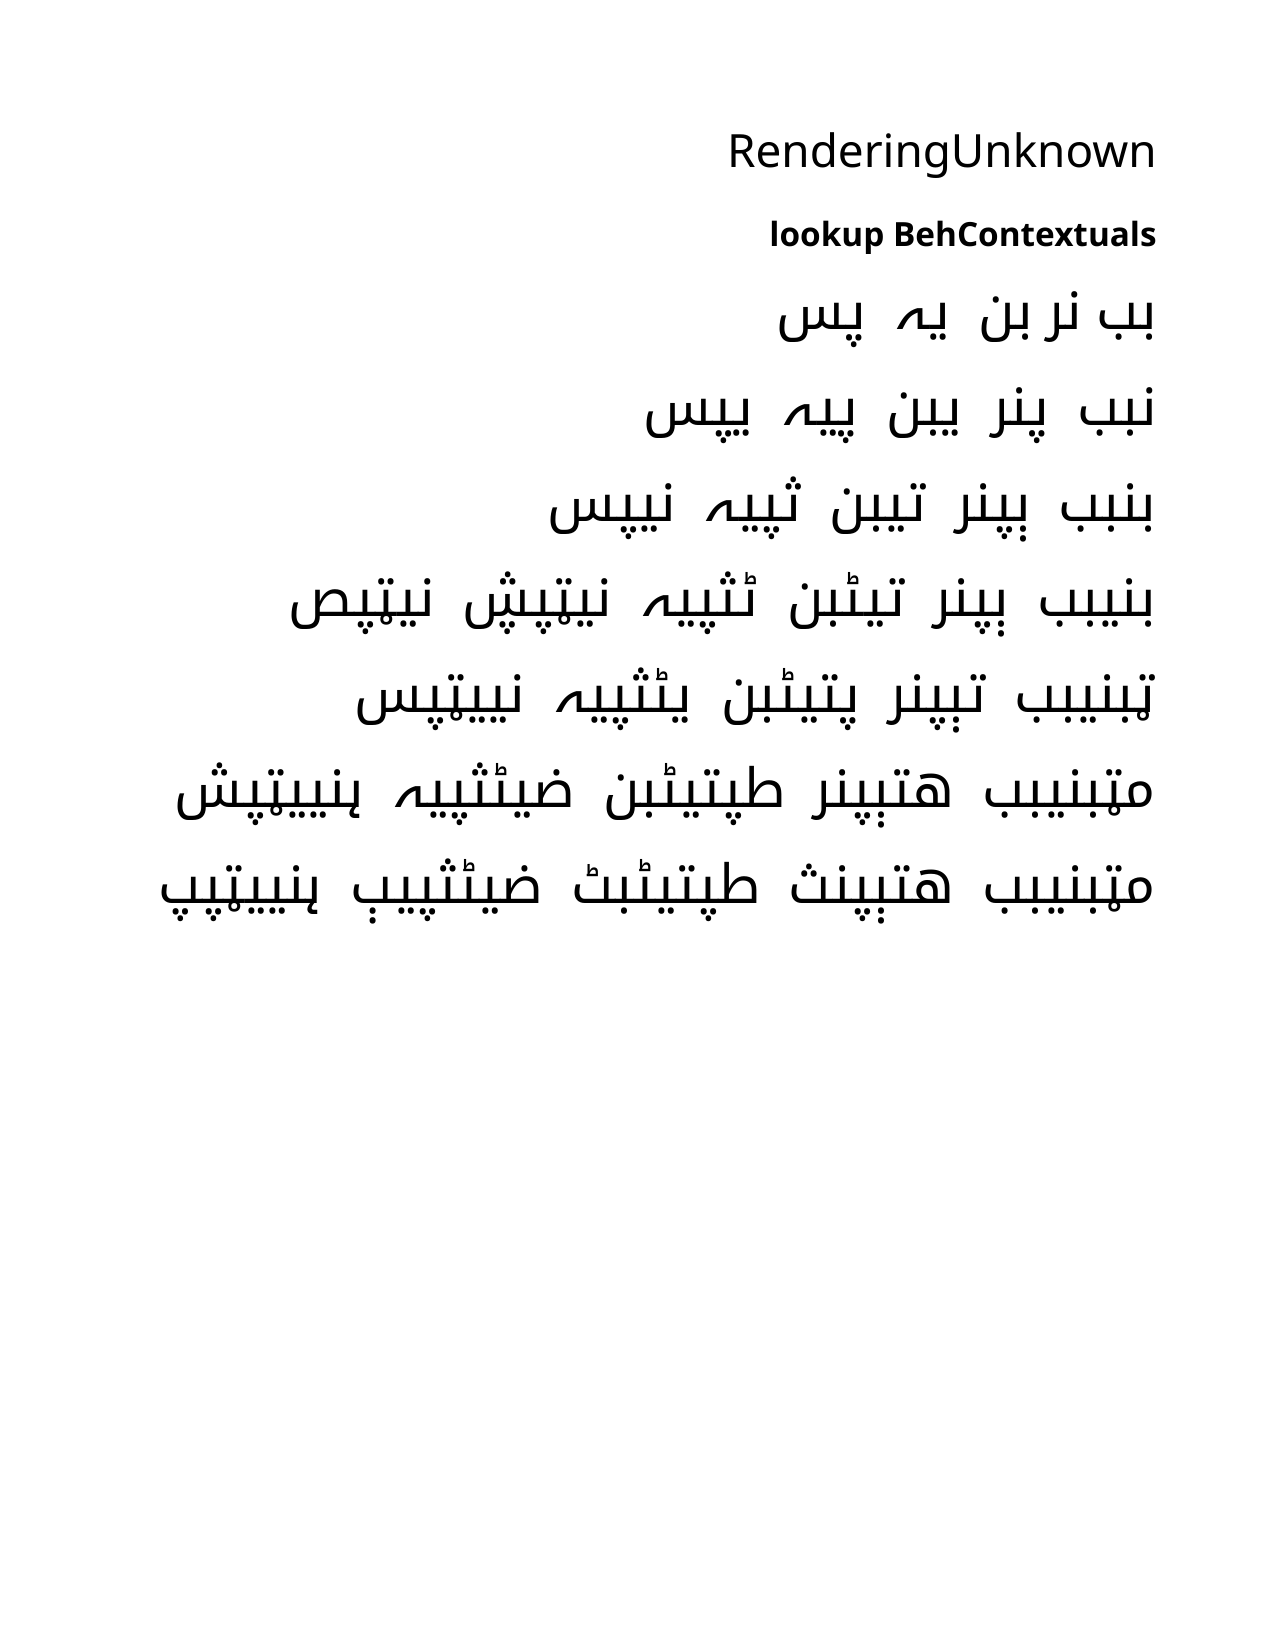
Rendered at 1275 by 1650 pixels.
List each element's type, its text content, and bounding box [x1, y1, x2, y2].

text بب نر بن یہ پس [118, 281, 1157, 352]
text مټبنیبب ھتٻپنر طپتیٹبن ضیٹثپیہ ہنییټپش [118, 759, 1157, 830]
text مټبنیبب ھتٻپنث طپتیٹبٹ ضیٹثپیٻ ہنییټپپ [118, 855, 1157, 926]
text RenderingUnknown [118, 118, 1157, 186]
text ټبنیبب تٻپنر پتیٹبن یٹثپیہ نییټپس [118, 664, 1157, 734]
text نبب پنر یبن پیہ یپس [118, 377, 1157, 447]
text lookup BehContextuals [118, 211, 1157, 256]
text بنبب ٻپنر تیبن ثپیہ نیپس [118, 472, 1157, 543]
text بنیبب ٻپنر تیٹبن ٹثپیہ نیټپڜ نیټپص [118, 568, 1157, 639]
